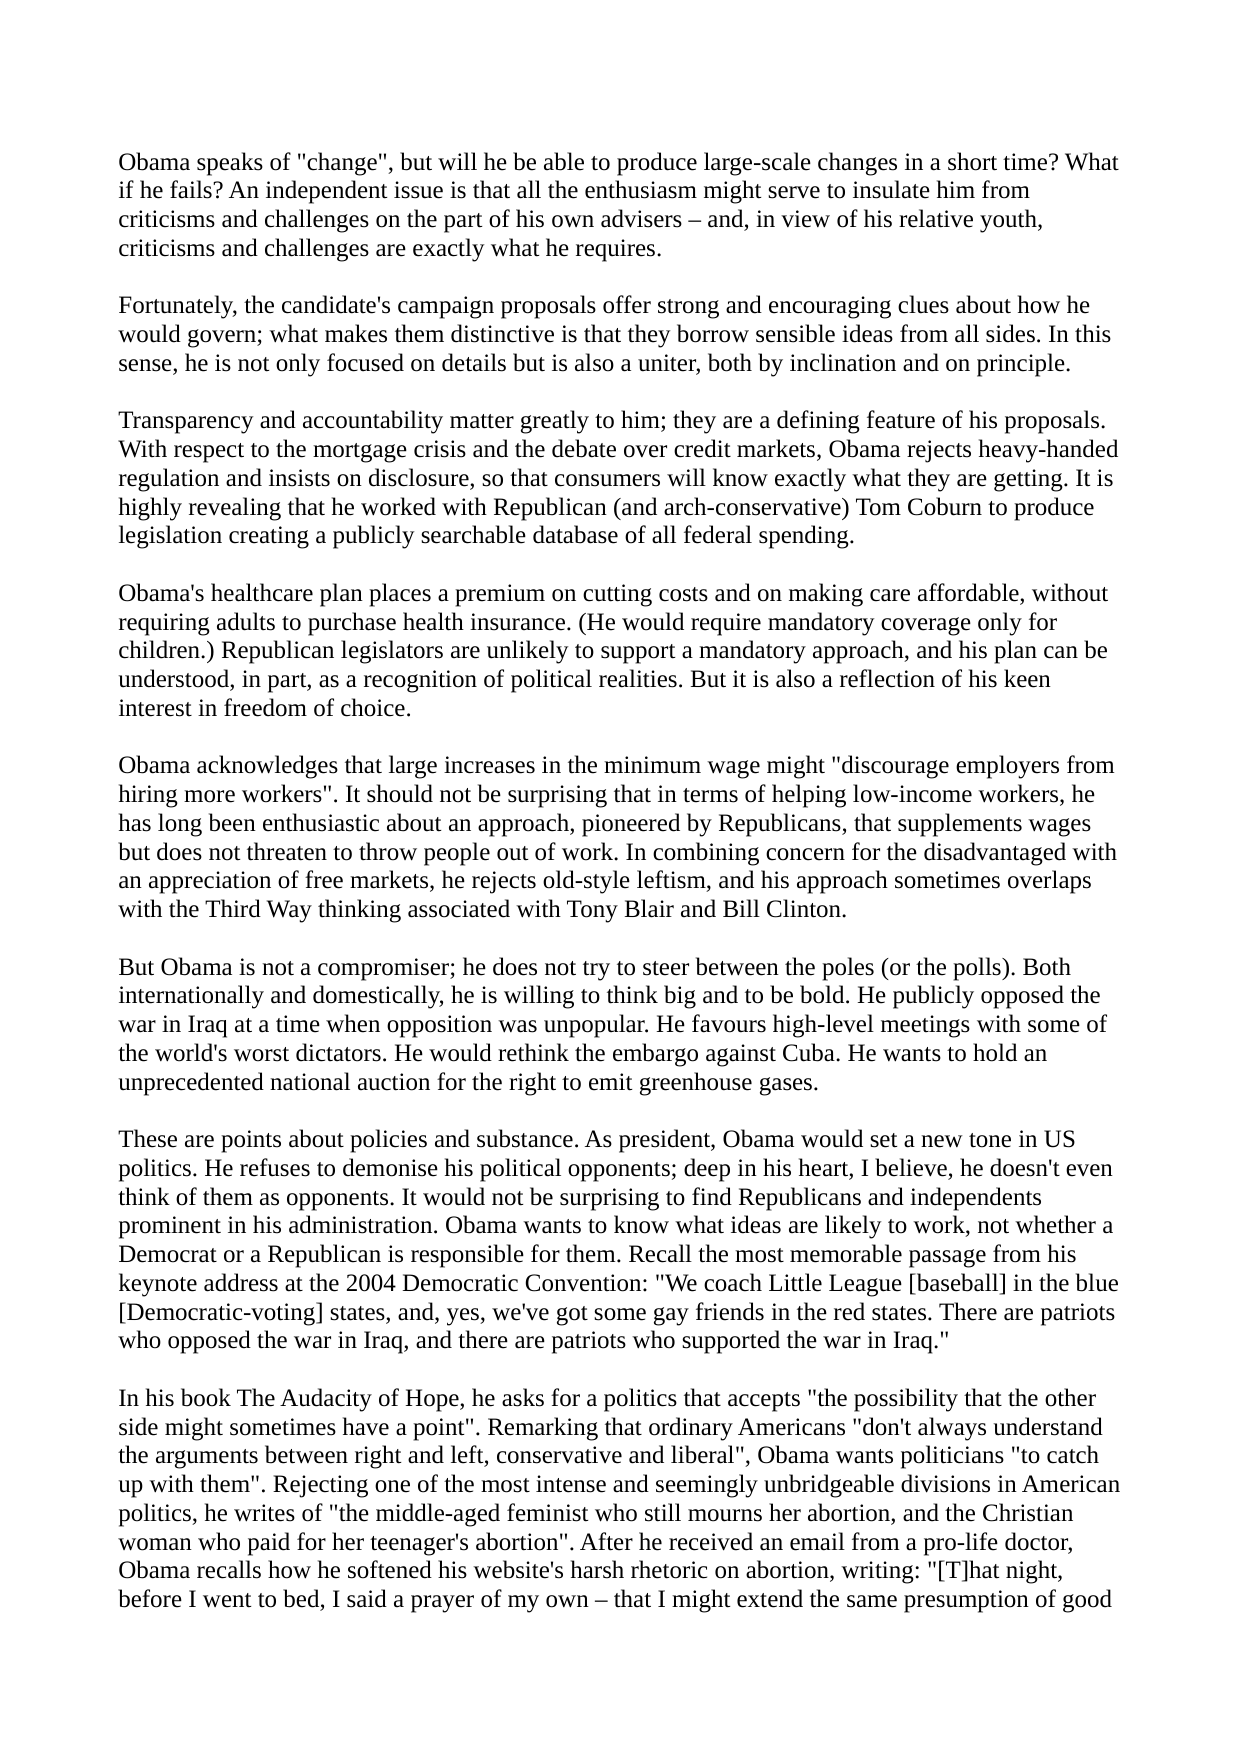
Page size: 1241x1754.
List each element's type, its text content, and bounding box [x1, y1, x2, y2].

text Fortunately, the candidate's campaign proposals offer strong and encouraging clues about how he would govern; what makes them distinctive is that they borrow sensible ideas from all sides. In this sense, he is not only focused on details but is also a uniter, both by inclination and on principle. [118, 291, 1122, 377]
text In his book The Audacity of Hope, he asks for a politics that accepts "the possibility that the other side might sometimes have a point". Remarking that ordinary Americans "don't always understand the arguments between right and left, conservative and liberal", Obama wants politicians "to catch up with them". Rejecting one of the most intense and seemingly unbridgeable divisions in American politics, he writes of "the middle-aged feminist who still mourns her abortion, and the Christian woman who paid for her teenager's abortion". After he received an email from a pro-life doctor, Obama recalls how he softened his website's harsh rhetoric on abortion, writing: "[T]hat night, before I went to bed, I said a prayer of my own – that I might extend the same presumption of good [118, 1383, 1122, 1613]
text Obama acknowledges that large increases in the minimum wage might "discourage employers from hiring more workers". It should not be surprising that in terms of helping low-income workers, he has long been enthusiastic about an approach, pioneered by Republicans, that supplements wages but does not threaten to throw people out of work. In combining concern for the disadvantaged with an appreciation of free markets, he rejects old-style leftism, and his approach sometimes overlaps with the Third Way thinking associated with Tony Blair and Bill Clinton. [118, 751, 1122, 923]
text But Obama is not a compromiser; he does not try to steer between the poles (or the polls). Both internationally and domestically, he is willing to think big and to be bold. He publicly opposed the war in Iraq at a time when opposition was unpopular. He favours high-level meetings with some of the world's worst dictators. He would rethink the embargo against Cuba. He wants to hold an unprecedented national auction for the right to emit greenhouse gases. [118, 952, 1122, 1096]
text These are points about policies and substance. As president, Obama would set a new tone in US politics. He refuses to demonise his political opponents; deep in his heart, I believe, he doesn't even think of them as opponents. It would not be surprising to find Republicans and independents prominent in his administration. Obama wants to know what ideas are likely to work, not whether a Democrat or a Republican is responsible for them. Recall the most memorable passage from his keynote address at the 2004 Democratic Convention: "We coach Little League [baseball] in the blue [Democratic-voting] states, and, yes, we've got some gay friends in the red states. There are patriots who opposed the war in Iraq, and there are patriots who supported the war in Iraq." [118, 1124, 1122, 1354]
text Transparency and accountability matter greatly to him; they are a defining feature of his proposals. With respect to the mortgage crisis and the debate over credit markets, Obama rejects heavy-handed regulation and insists on disclosure, so that consumers will know exactly what they are getting. It is highly revealing that he worked with Republican (and arch-conservative) Tom Coburn to produce legislation creating a publicly searchable database of all federal spending. [118, 406, 1122, 549]
text Obama speaks of "change", but will he be able to produce large-scale changes in a short time? What if he fails? An independent issue is that all the enthusiasm might serve to insulate him from criticisms and challenges on the part of his own advisers – and, in view of his relative youth, criticisms and challenges are exactly what he requires. [118, 147, 1122, 262]
text Obama's healthcare plan places a premium on cutting costs and on making care affordable, without requiring adults to purchase health insurance. (He would require mandatory coverage only for children.) Republican legislators are unlikely to support a mandatory approach, and his plan can be understood, in part, as a recognition of political realities. But it is also a reflection of his keen interest in freedom of choice. [118, 578, 1122, 722]
